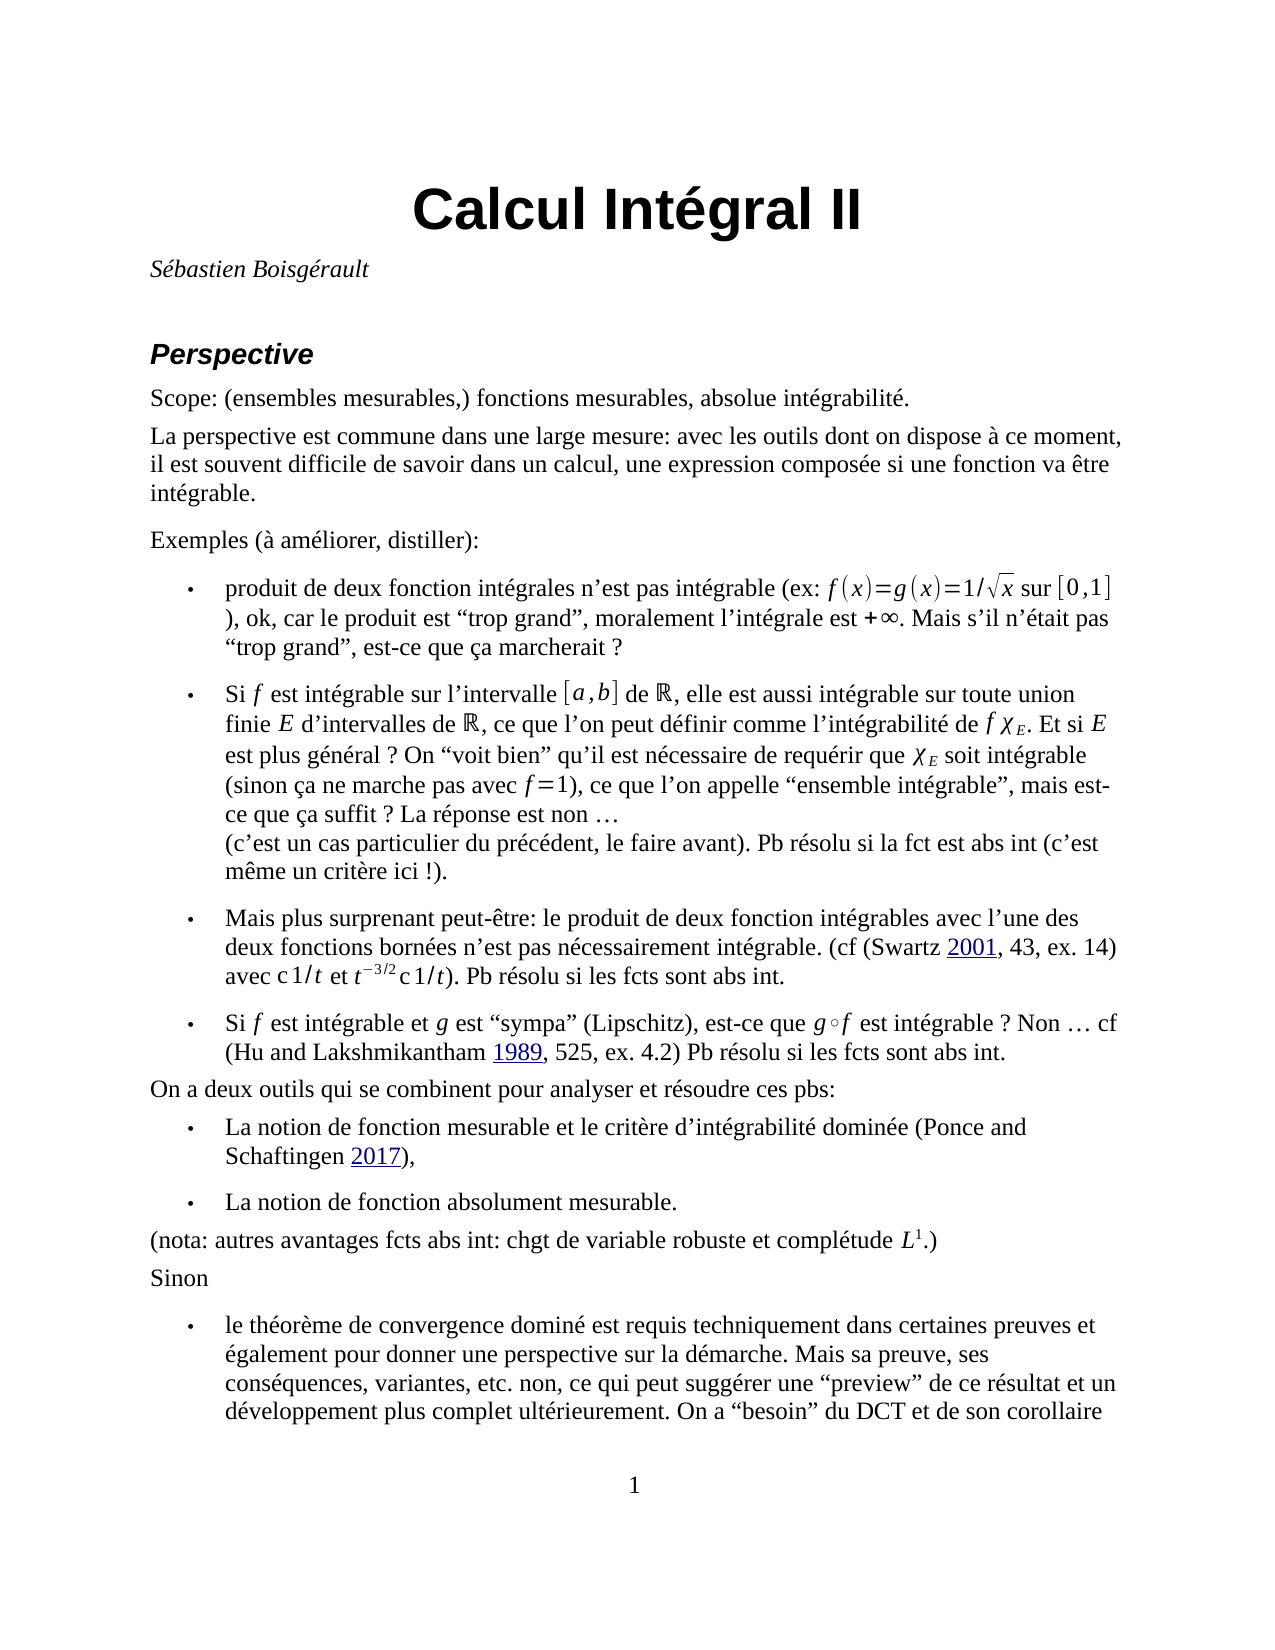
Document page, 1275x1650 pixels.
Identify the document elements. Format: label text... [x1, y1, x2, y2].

text On a deux outils qui se combinent pour analyser et résoudre ces pbs: [150, 1074, 1125, 1103]
text (nota: autres avantages fcts abs int: chgt de variable robuste et complétude .) [150, 1225, 1125, 1254]
list le théorème de convergence dominé est requis techniquement dans certaines preuves et également pour donner une perspective sur la démarche. Mais sa preuve, ses conséquences, variantes, etc. non, ce qui peut suggérer une “preview” de ce résultat et un développement plus complet ultérieurement. On a “besoin” du DCT et de son corollaire [187, 1310, 1125, 1425]
text Scope: (ensembles mesurables,) fonctions mesurables, absolue intégrabilité. [150, 383, 1125, 412]
list Mais plus surprenant peut-être: le produit de deux fonction intégrables avec l’une des deux fonctions bornées n’est pas nécessairement intégrable. (cf (Swartz 2001, 43, ex. 14) avec et ). Pb résolu si les fcts sont abs int. [187, 903, 1125, 990]
list produit de deux fonction intégrales n’est pas intégrable (ex: sur ), ok, car le produit est “trop grand”, moralement l’intégrale est . Mais s’il n’était pas “trop grand”, est-ce que ça marcherait ? [187, 572, 1125, 661]
subtitle Perspective [150, 337, 1125, 371]
text La perspective est commune dans une large mesure: avec les outils dont on dispose à ce moment, il est souvent difficile de savoir dans un calcul, une expression composée si une fonction va être intégrable. [150, 421, 1125, 507]
list Si est intégrable et est “sympa” (Lipschitz), est-ce que est intégrable ? Non … cf (Hu and Lakshmikantham 1989, 525, ex. 4.2) Pb résolu si les fcts sont abs int. [187, 1008, 1125, 1065]
list La notion de fonction mesurable et le critère d’intégrabilité dominée (Ponce and Schaftingen 2017), [187, 1112, 1125, 1169]
text Sébastien Boisgérault [150, 254, 1125, 283]
text Sinon [150, 1263, 1125, 1292]
list Si est intégrable sur l’intervalle de , elle est aussi intégrable sur toute union finie d’intervalles de , ce que l’on peut définir comme l’intégrabilité de . Et si est plus général ? On “voit bien” qu’il est nécessaire de requérir que soit intégrable (sinon ça ne marche pas avec ), ce que l’on appelle “ensemble intégrable”, mais est-ce que ça suffit ? La réponse est non … (c’est un cas particulier du précédent, le faire avant). Pb résolu si la fct est abs int (c’est même un critère ici !). [187, 679, 1125, 885]
title Calcul Intégral II [150, 175, 1125, 242]
text Exemples (à améliorer, distiller): [150, 525, 1125, 554]
list La notion de fonction absolument mesurable. [187, 1187, 1125, 1216]
